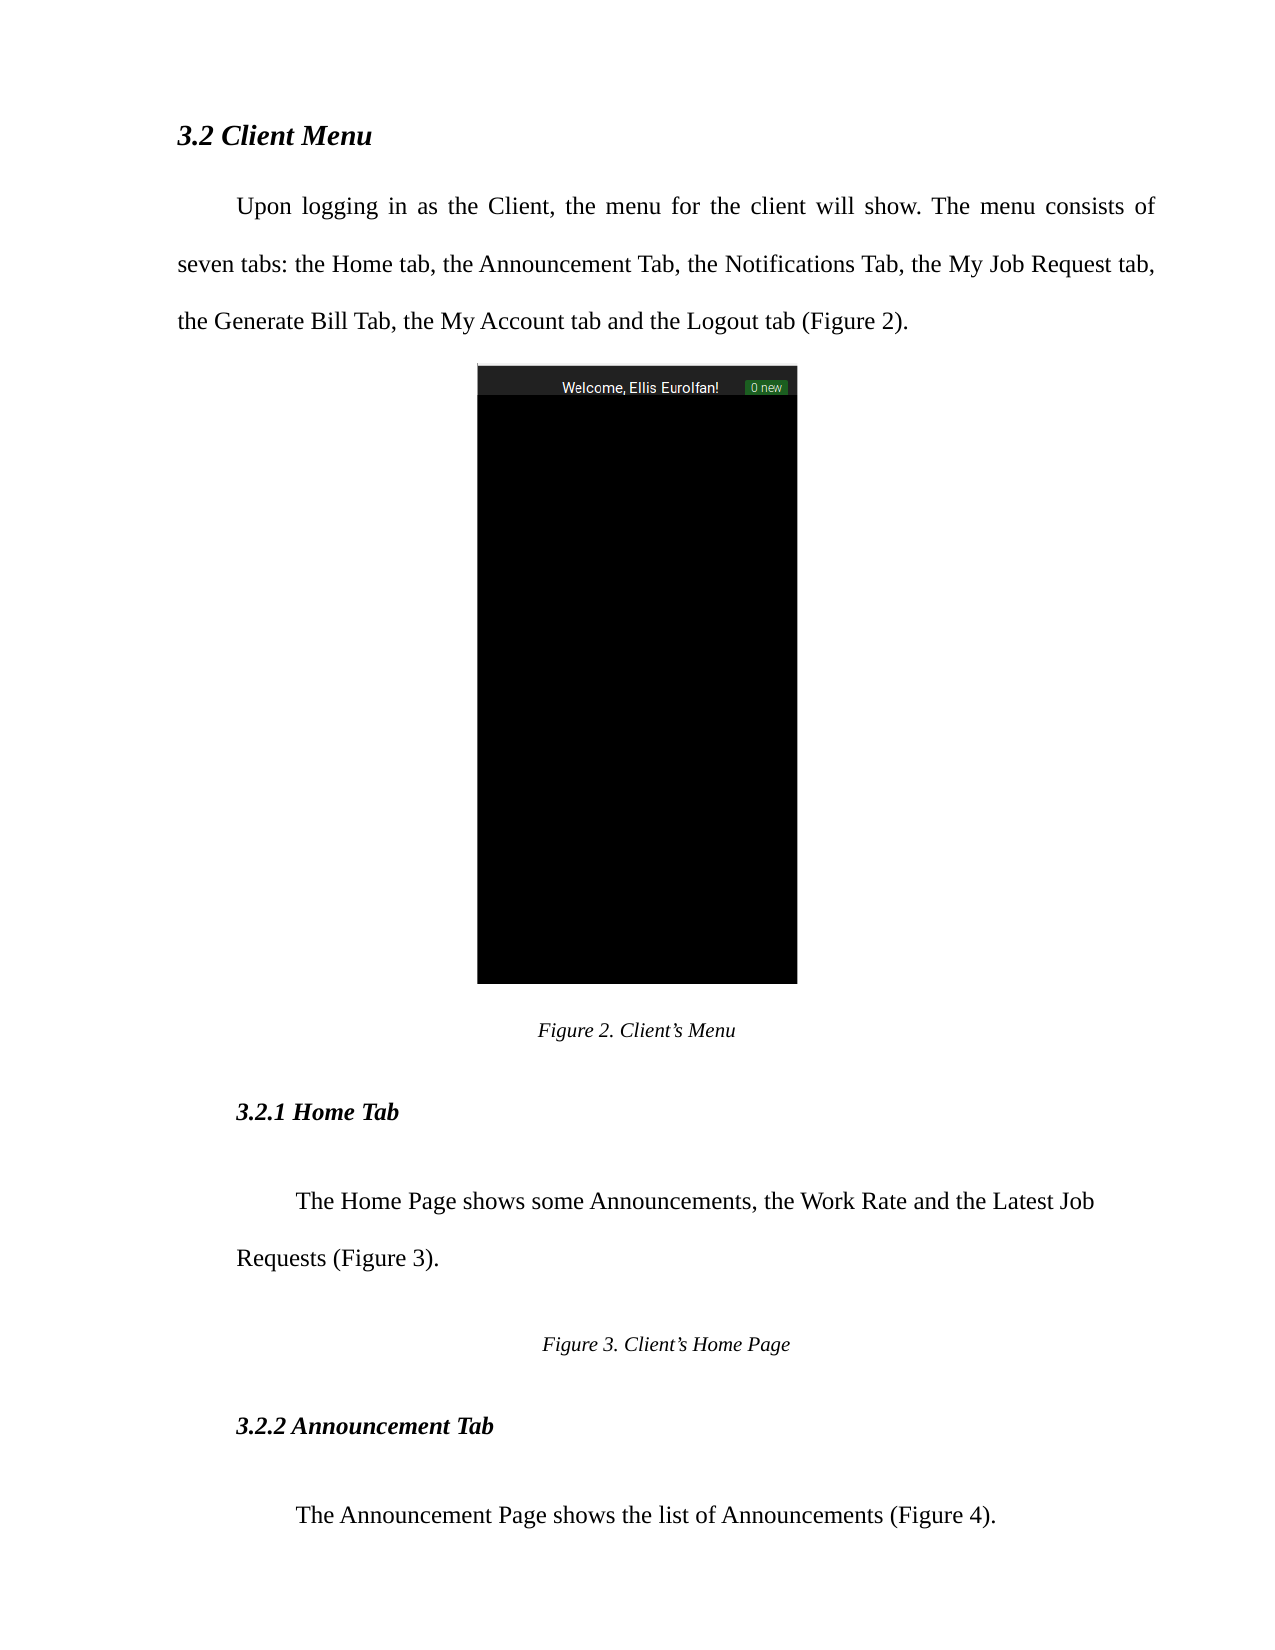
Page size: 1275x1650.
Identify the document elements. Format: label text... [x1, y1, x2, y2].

text The Announcement Page shows the list of Announcements (Figure 4). [236, 1500, 1157, 1529]
text Upon logging in as the Client, the menu for the client will show. The menu consists of seven tabs: the Home tab, the Announcement Tab, the Notifications Tab, the My Job Request tab, the Generate Bill Tab, the My Account tab and the Logout tab (Figure 2). [177, 191, 1157, 335]
subtitle Figure 2. Client’s Menu [118, 1018, 1157, 1042]
subtitle 3.2.1 Home Tab [236, 1097, 1157, 1126]
subtitle 3.2.2 Announcement Tab [236, 1411, 1157, 1440]
text Figure 3. Client’s Home Page [118, 1332, 1157, 1356]
text The Home Page shows some Announcements, the Work Rate and the Latest Job Requests (Figure 3). [236, 1186, 1157, 1272]
subtitle 3.2 Client Menu [177, 118, 1157, 152]
